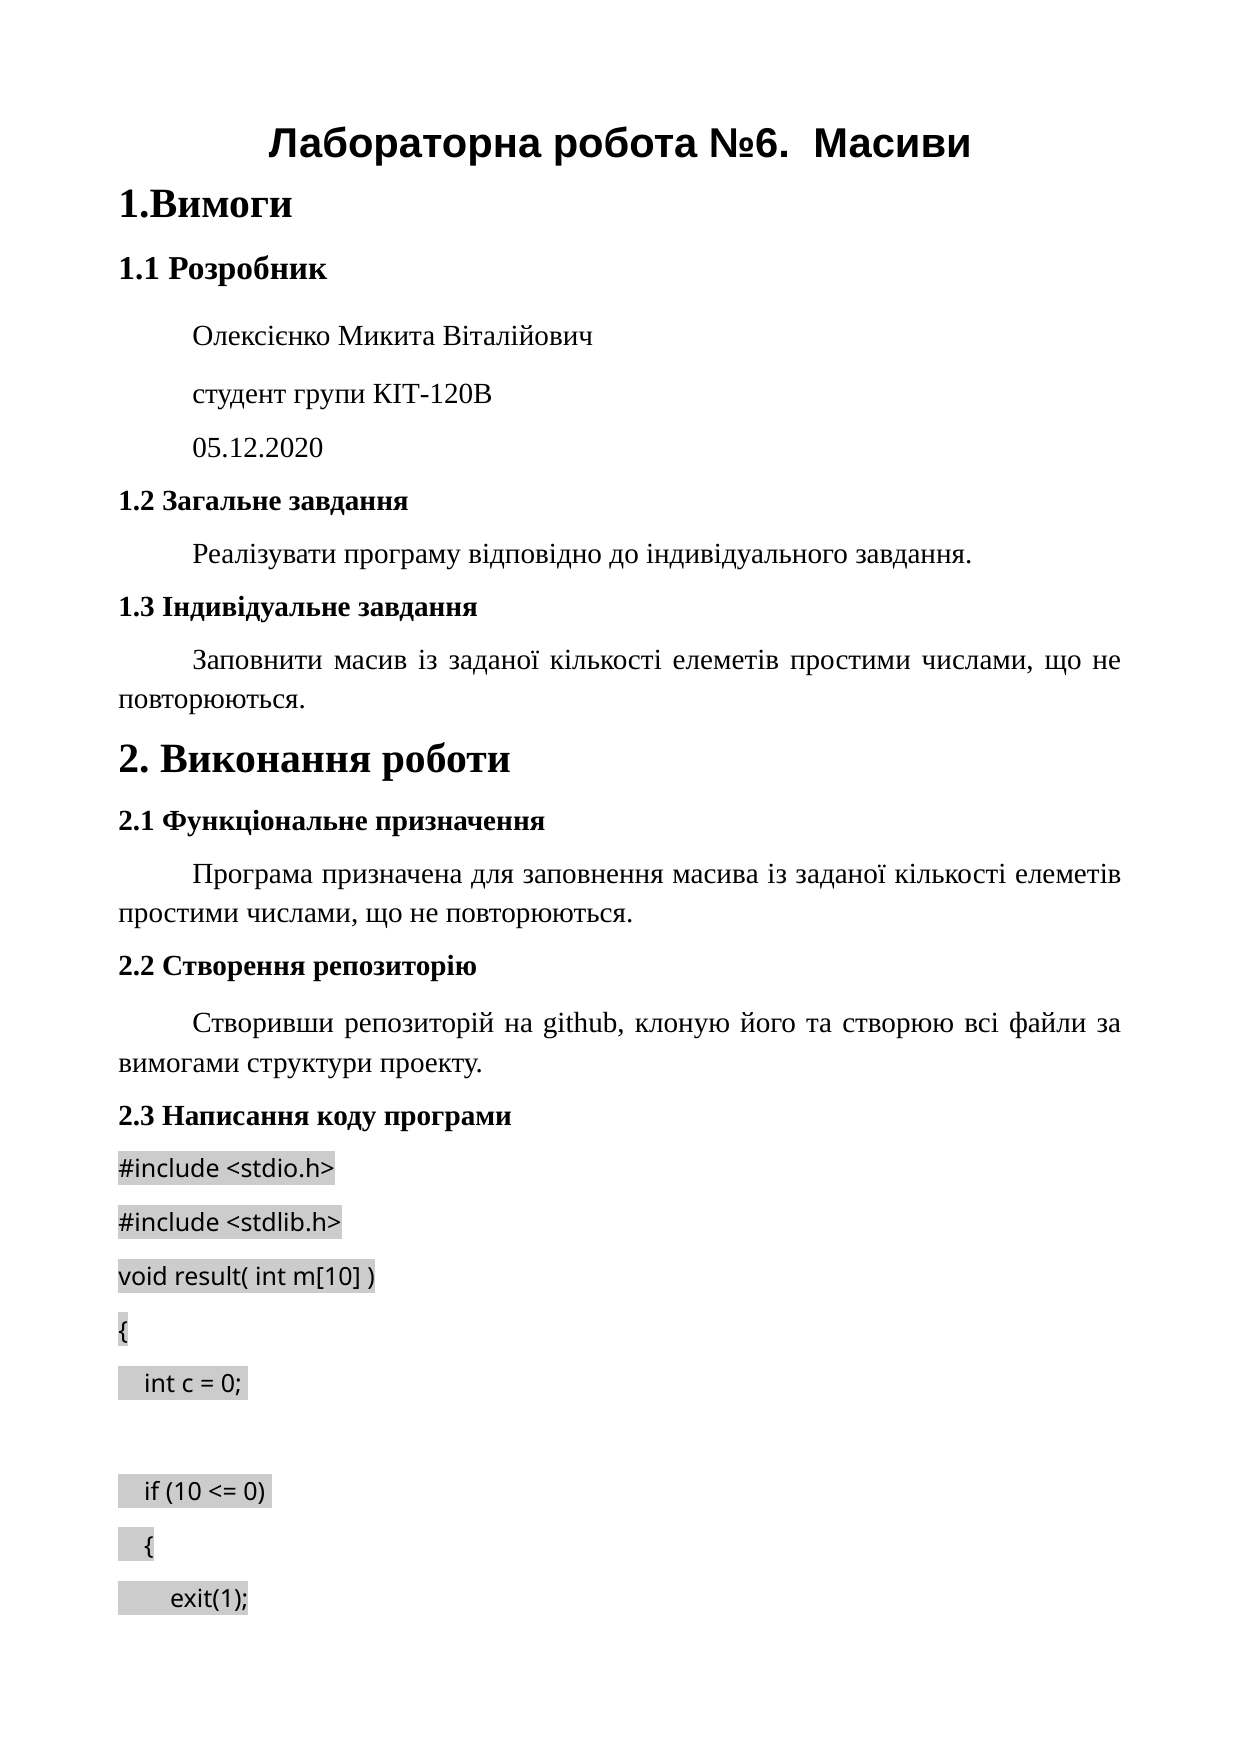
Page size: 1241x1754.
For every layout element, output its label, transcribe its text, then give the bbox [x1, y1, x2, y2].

text 1.Вимоги [118, 178, 1122, 226]
text if (10 <= 0) [118, 1473, 1122, 1508]
text { [118, 1312, 1122, 1346]
text #include <stdio.h> [118, 1151, 1122, 1185]
text void result( int m[10] ) [118, 1258, 1122, 1293]
text студент групи КІТ-120В [118, 377, 1122, 410]
text 2.3 Написання коду програми [118, 1098, 1122, 1131]
text int c = 0; [118, 1366, 1122, 1400]
text #include <stdlib.h> [118, 1205, 1122, 1239]
text 2. Виконання роботи [118, 734, 1122, 782]
text 1.3 Індивідуальне завдання [118, 589, 1122, 623]
text 1.2 Загальне завдання [118, 483, 1122, 516]
title Лабораторна робота №6. Масиви [118, 118, 1122, 166]
text Олексієнко Микита Віталійович [118, 307, 1122, 355]
text { [118, 1527, 1122, 1561]
text 2.2 Створення репозиторію [118, 948, 1122, 982]
text 05.12.2020 [118, 430, 1122, 463]
text Програма призначена для заповнення масивa із заданої кількості елеметів простими числами, що не повторюються. [118, 857, 1122, 929]
text 2.1 Функціональне призначення [118, 803, 1122, 837]
text 1.1 Розробник [118, 248, 1122, 287]
text exit(1); [118, 1581, 1122, 1615]
text Реалізувати програму відповідно до індивідуального завдання. [118, 536, 1122, 569]
text Створивши репозиторій на github, клоную його та створюю всі файли за вимогами структури проекту. [118, 1001, 1122, 1078]
text Заповнити масив із заданої кількості елеметів простими числами, що не повторюються. [118, 642, 1122, 714]
